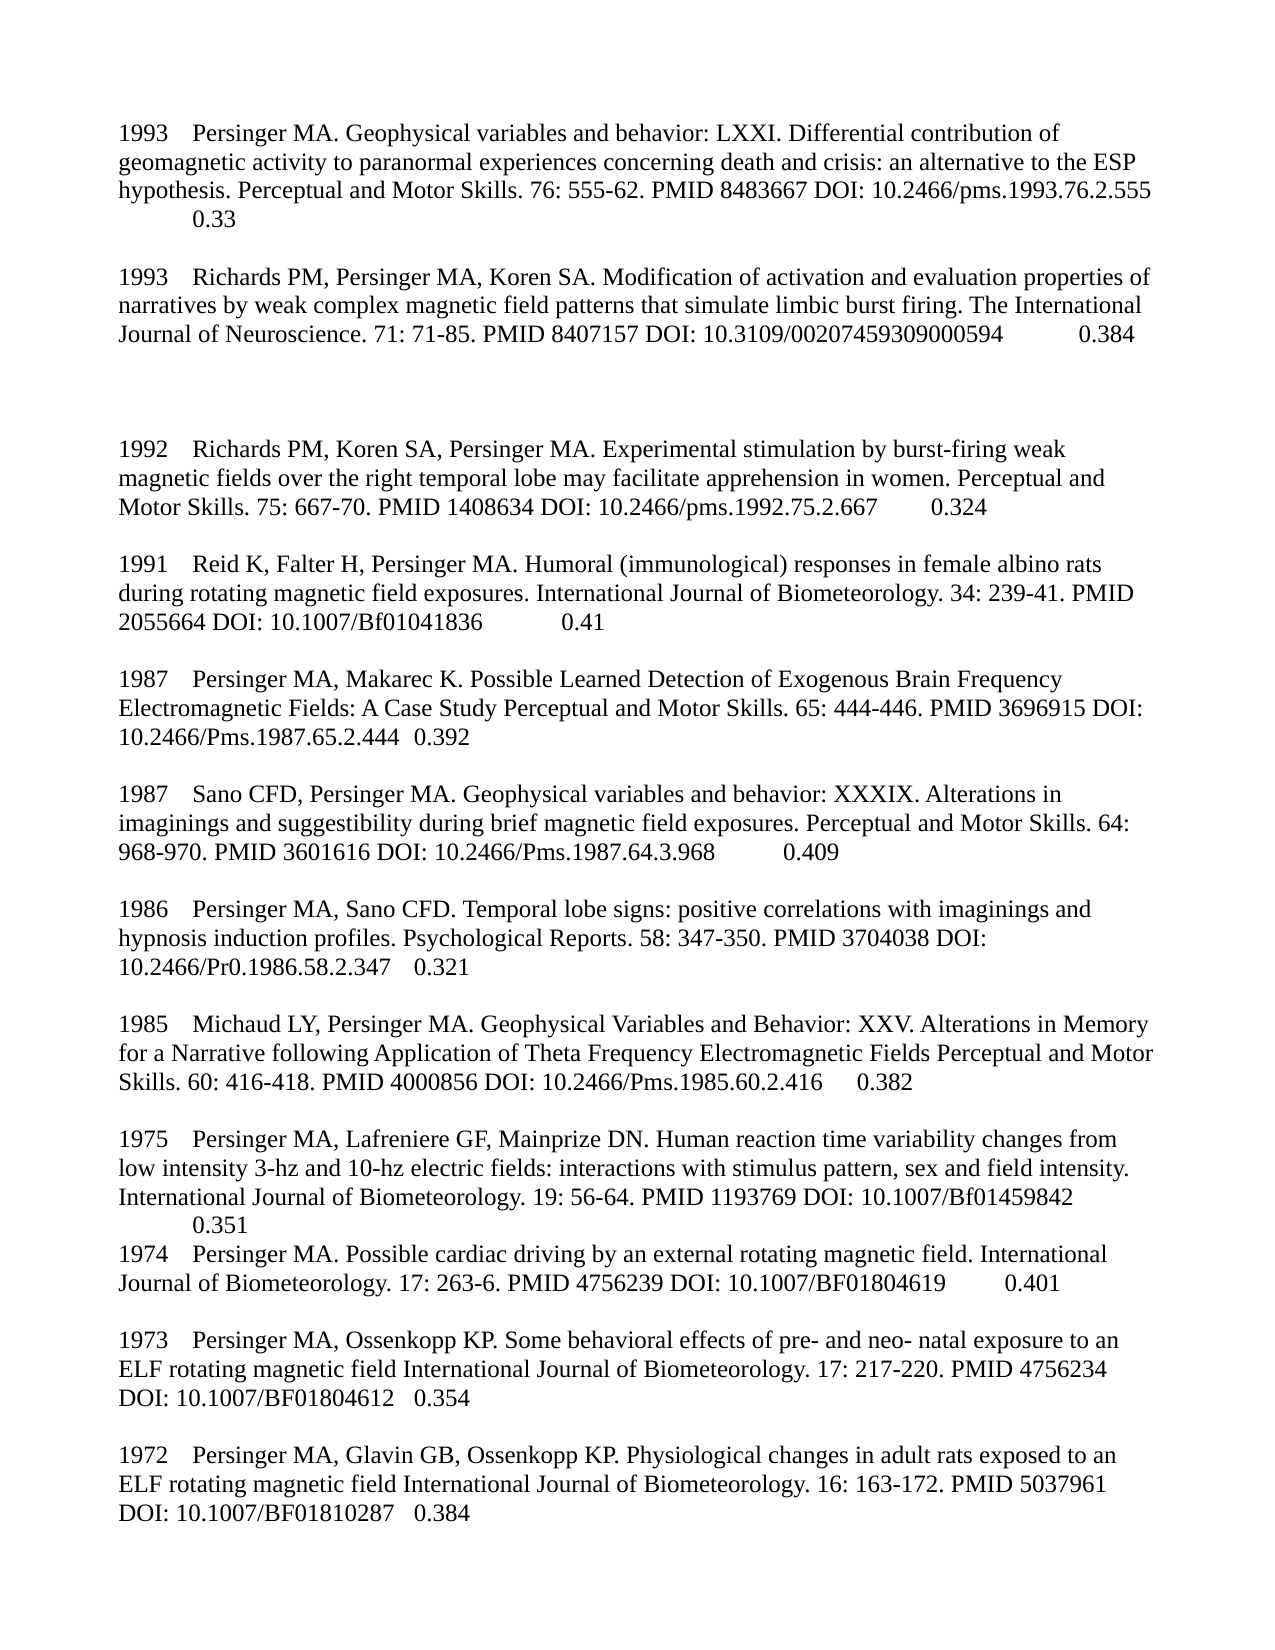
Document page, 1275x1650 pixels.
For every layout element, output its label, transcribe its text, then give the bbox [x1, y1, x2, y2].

text 1991 Reid K, Falter H, Persinger MA. Humoral (immunological) responses in female albino rats during rotating magnetic field exposures. International Journal of Biometeorology. 34: 239-41. PMID 2055664 DOI: 10.1007/Bf01041836 0.41 [118, 549, 1157, 636]
text 1973 Persinger MA, Ossenkopp KP. Some behavioral effects of pre- and neo- natal exposure to an ELF rotating magnetic field International Journal of Biometeorology. 17: 217-220. PMID 4756234 DOI: 10.1007/BF01804612 0.354 [118, 1326, 1157, 1412]
text 1993 Persinger MA. Geophysical variables and behavior: LXXI. Differential contribution of geomagnetic activity to paranormal experiences concerning death and crisis: an alternative to the ESP hypothesis. Perceptual and Motor Skills. 76: 555-62. PMID 8483667 DOI: 10.2466/pms.1993.76.2.555 0.33 [118, 118, 1157, 233]
text 1985 Michaud LY, Persinger MA. Geophysical Variables and Behavior: XXV. Alterations in Memory for a Narrative following Application of Theta Frequency Electromagnetic Fields Perceptual and Motor Skills. 60: 416-418. PMID 4000856 DOI: 10.2466/Pms.1985.60.2.416 0.382 [118, 1009, 1157, 1096]
text 1987 Sano CFD, Persinger MA. Geophysical variables and behavior: XXXIX. Alterations in imaginings and suggestibility during brief magnetic field exposures. Perceptual and Motor Skills. 64: 968-970. PMID 3601616 DOI: 10.2466/Pms.1987.64.3.968 0.409 [118, 779, 1157, 866]
text 1974 Persinger MA. Possible cardiac driving by an external rotating magnetic field. International Journal of Biometeorology. 17: 263-6. PMID 4756239 DOI: 10.1007/BF01804619 0.401 [118, 1239, 1157, 1297]
text 1987 Persinger MA, Makarec K. Possible Learned Detection of Exogenous Brain Frequency Electromagnetic Fields: A Case Study Perceptual and Motor Skills. 65: 444-446. PMID 3696915 DOI: 10.2466/Pms.1987.65.2.444 0.392 [118, 664, 1157, 751]
text 1992 Richards PM, Koren SA, Persinger MA. Experimental stimulation by burst-firing weak magnetic fields over the right temporal lobe may facilitate apprehension in women. Perceptual and Motor Skills. 75: 667-70. PMID 1408634 DOI: 10.2466/pms.1992.75.2.667 0.324 [118, 434, 1157, 521]
text 1993 Richards PM, Persinger MA, Koren SA. Modification of activation and evaluation properties of narratives by weak complex magnetic field patterns that simulate limbic burst firing. The International Journal of Neuroscience. 71: 71-85. PMID 8407157 DOI: 10.3109/00207459309000594 0.384 [118, 262, 1157, 348]
text 1975 Persinger MA, Lafreniere GF, Mainprize DN. Human reaction time variability changes from low intensity 3-hz and 10-hz electric fields: interactions with stimulus pattern, sex and field intensity. International Journal of Biometeorology. 19: 56-64. PMID 1193769 DOI: 10.1007/Bf01459842 0.351 [118, 1124, 1157, 1239]
text 1972 Persinger MA, Glavin GB, Ossenkopp KP. Physiological changes in adult rats exposed to an ELF rotating magnetic field International Journal of Biometeorology. 16: 163-172. PMID 5037961 DOI: 10.1007/BF01810287 0.384 [118, 1441, 1157, 1527]
text 1986 Persinger MA, Sano CFD. Temporal lobe signs: positive correlations with imaginings and hypnosis induction profiles. Psychological Reports. 58: 347-350. PMID 3704038 DOI: 10.2466/Pr0.1986.58.2.347 0.321 [118, 894, 1157, 981]
